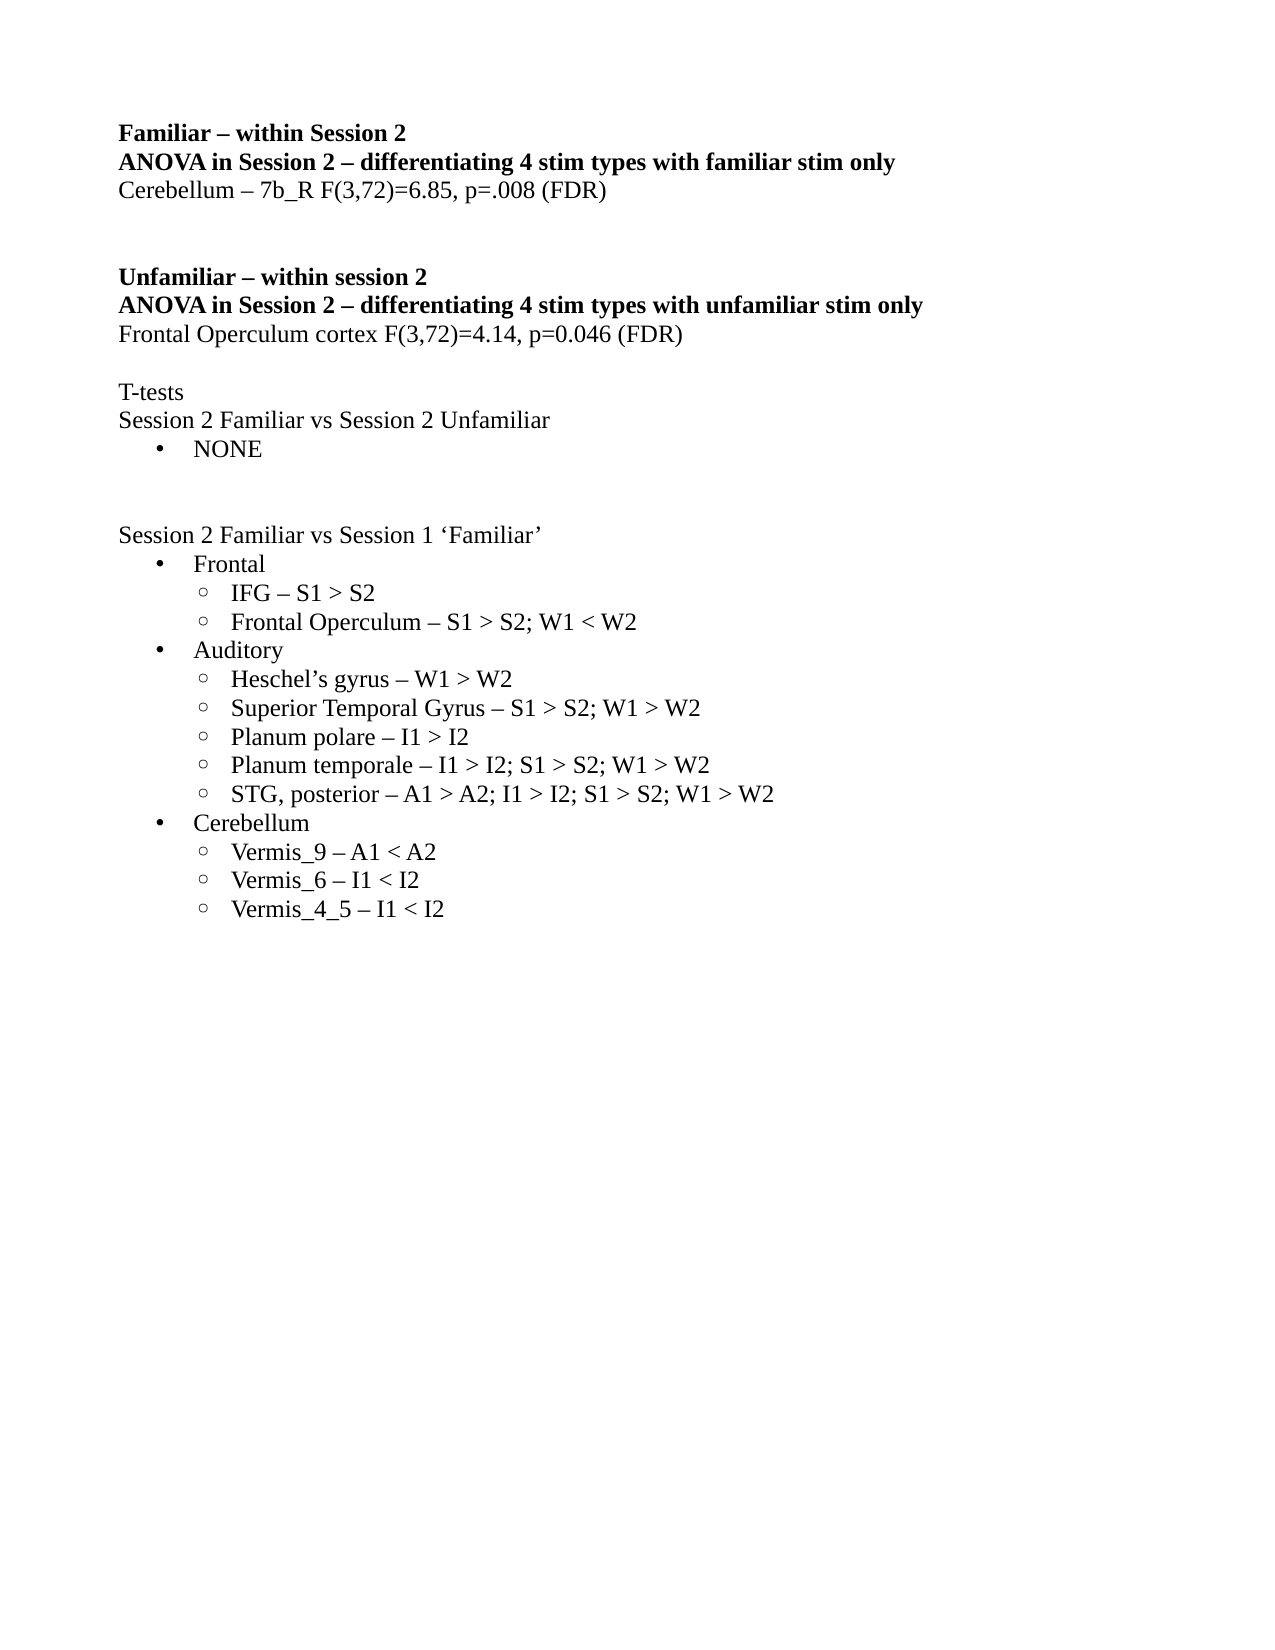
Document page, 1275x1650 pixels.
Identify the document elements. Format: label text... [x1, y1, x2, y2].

list IFG – S1 > S2 [193, 578, 1157, 607]
list Heschel’s gyrus – W1 > W2 [193, 664, 1157, 693]
list Vermis_6 – I1 < I2 [193, 866, 1157, 894]
list Frontal Operculum – S1 > S2; W1 < W2 [193, 607, 1157, 636]
text ANOVA in Session 2 – differentiating 4 stim types with familiar stim only [118, 147, 1157, 176]
list Vermis_9 – A1 < A2 [193, 837, 1157, 866]
list Frontal [156, 549, 1157, 578]
text T-tests [118, 377, 1157, 406]
text Unfamiliar – within session 2 [118, 262, 1157, 291]
list Cerebellum [156, 808, 1157, 837]
list STG, posterior – A1 > A2; I1 > I2; S1 > S2; W1 > W2 [193, 779, 1157, 808]
text Session 2 Familiar vs Session 2 Unfamiliar [118, 406, 1157, 434]
list Planum temporale – I1 > I2; S1 > S2; W1 > W2 [193, 751, 1157, 779]
text Session 2 Familiar vs Session 1 ‘Familiar’ [118, 521, 1157, 549]
list Superior Temporal Gyrus – S1 > S2; W1 > W2 [193, 693, 1157, 722]
list Planum polare – I1 > I2 [193, 722, 1157, 751]
text Cerebellum – 7b_R F(3,72)=6.85, p=.008 (FDR) [118, 176, 1157, 204]
text Frontal Operculum cortex F(3,72)=4.14, p=0.046 (FDR) [118, 319, 1157, 348]
text ANOVA in Session 2 – differentiating 4 stim types with unfamiliar stim only [118, 291, 1157, 319]
list Vermis_4_5 – I1 < I2 [193, 894, 1157, 923]
list Auditory [156, 636, 1157, 664]
list NONE [156, 434, 1157, 463]
text Familiar – within Session 2 [118, 118, 1157, 147]
